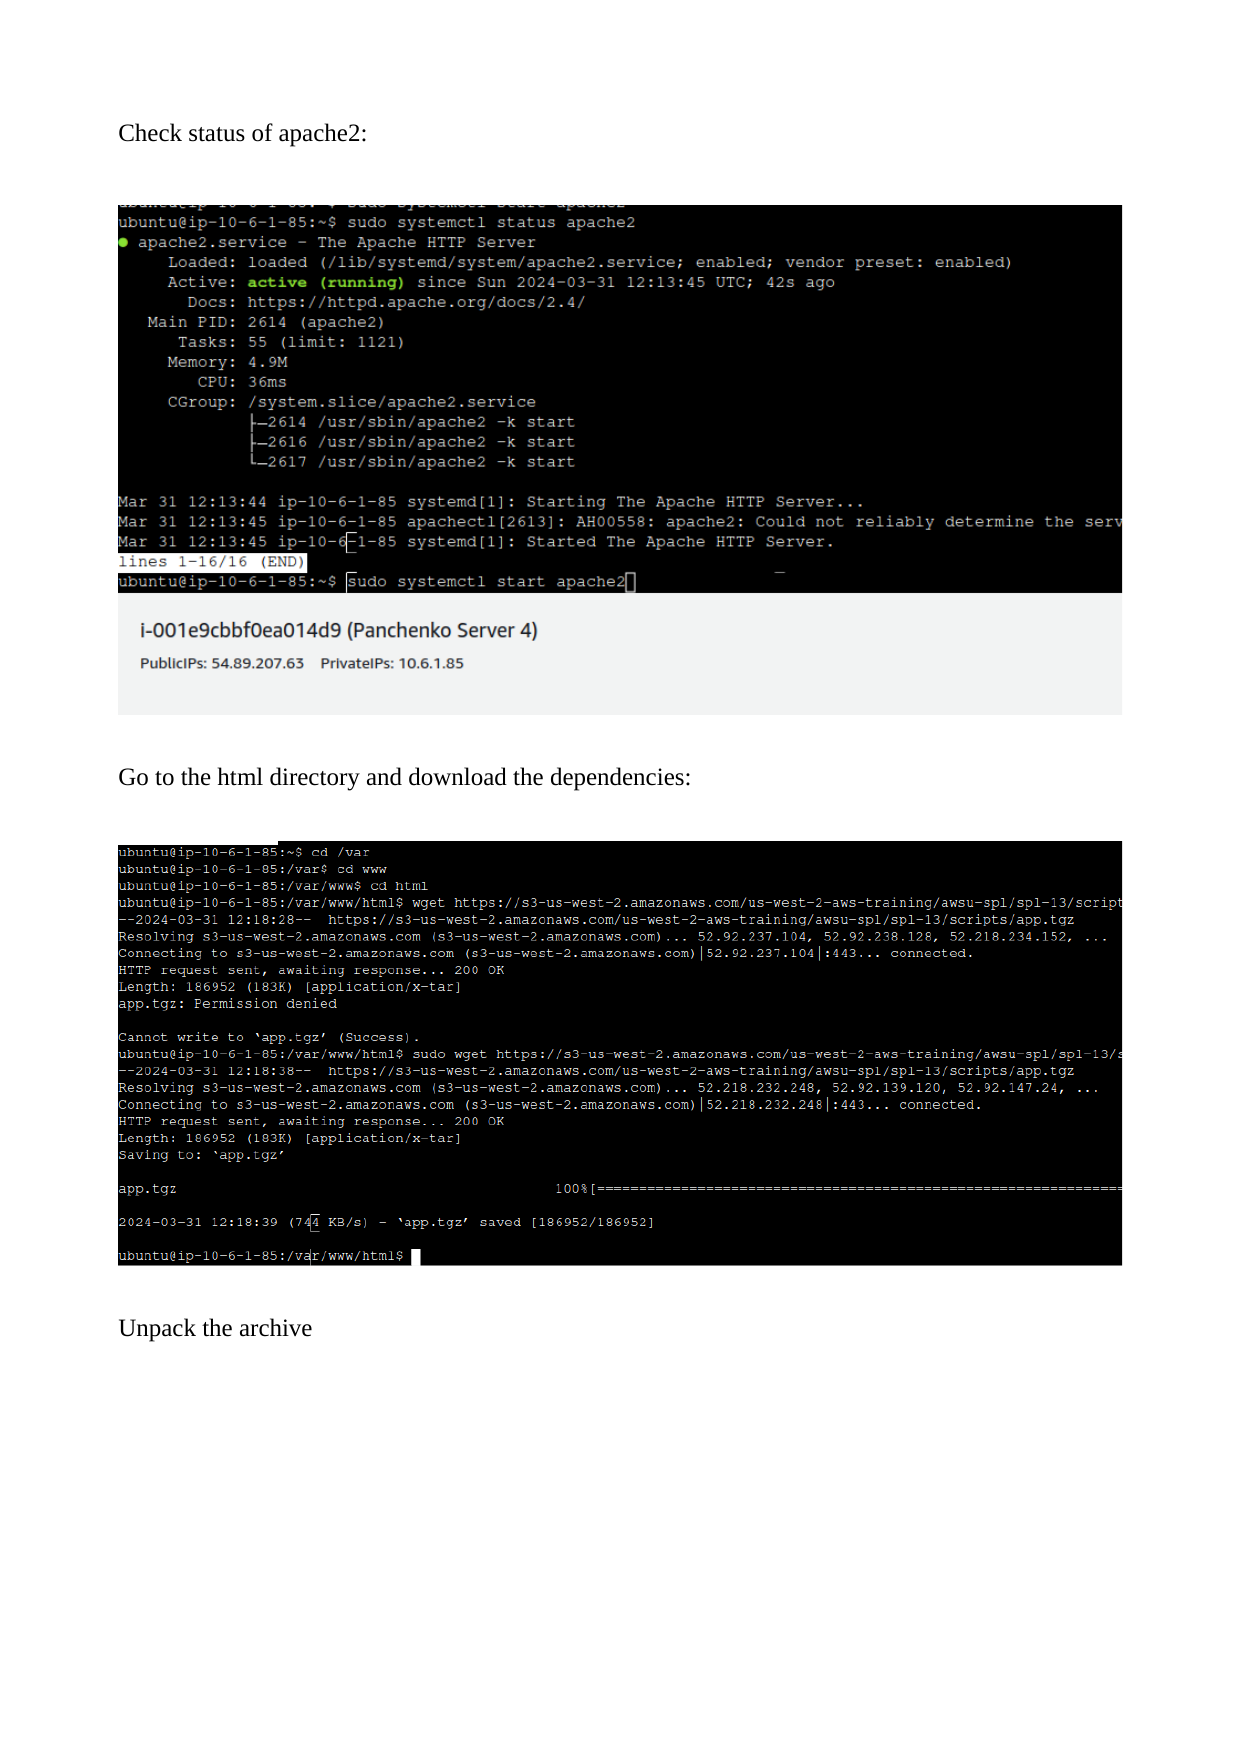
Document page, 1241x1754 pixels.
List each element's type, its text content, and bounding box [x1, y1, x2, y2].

picture [118, 205, 1123, 715]
picture [118, 841, 1123, 1266]
text [118, 1266, 1122, 1294]
text Unpack the archive [118, 1313, 1122, 1342]
text Check status of apache2: [118, 118, 1122, 205]
text [118, 715, 1122, 743]
text Go to the html directory and download the dependencies: [118, 762, 1122, 841]
